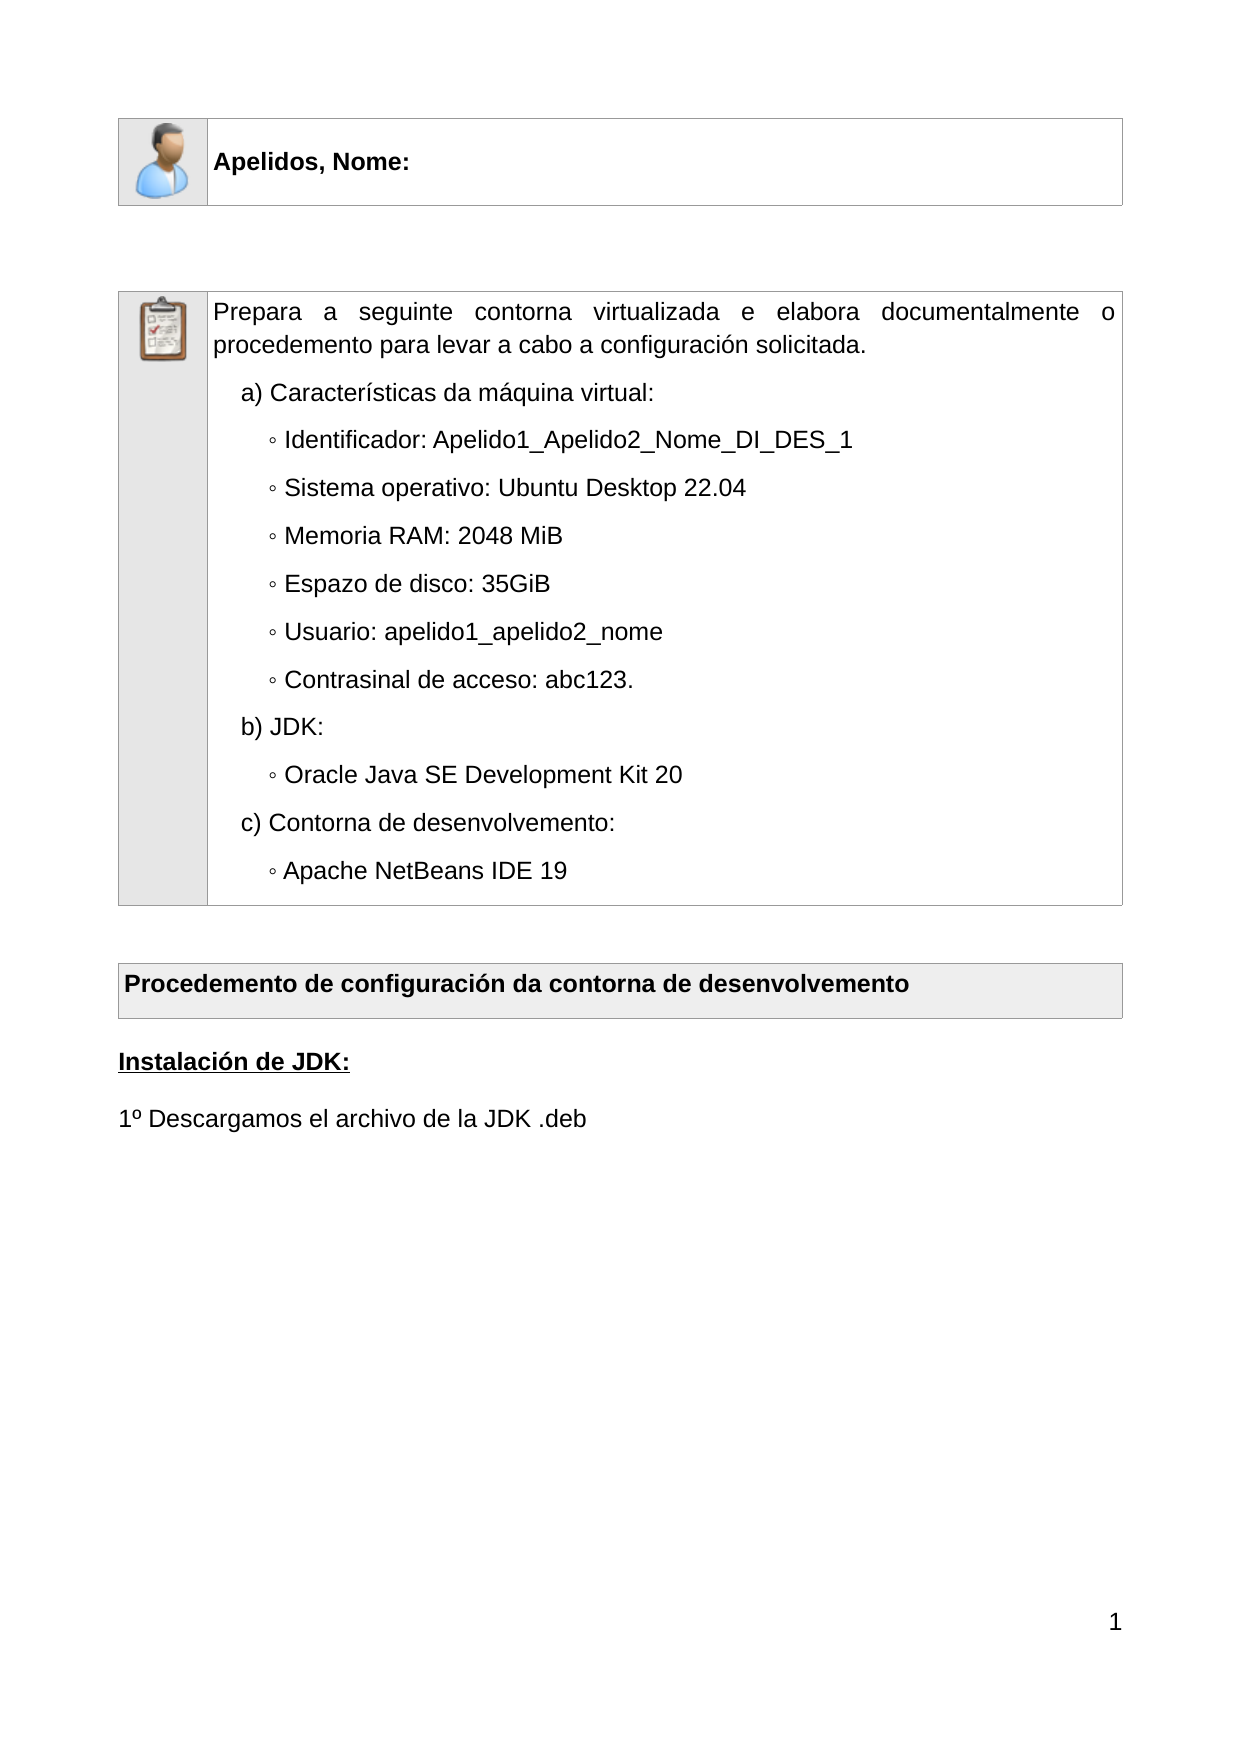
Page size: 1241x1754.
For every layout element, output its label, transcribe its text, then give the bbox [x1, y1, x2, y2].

text 1º Descargamos el archivo de la JDK .deb [118, 1104, 1122, 1133]
table_header Apelidos, Nome: [208, 119, 1122, 205]
table_header Procedemento de configuración da contorna de desenvolvemento [119, 964, 1122, 1018]
text Instalación de JDK: [118, 1047, 1122, 1075]
picture [130, 296, 195, 362]
table_header [119, 119, 207, 205]
table_header [119, 292, 207, 905]
picture [125, 123, 201, 199]
table_header Prepara a seguinte contorna virtualizada e elabora documentalmente o procedemento para levar a cabo a configuración solicitada. a) Características da máquina virtual: ◦ Identificador: Apelido1_Apelido2_Nome_DI_DES_1 ◦ Sistema operativo: Ubuntu Desktop 22.04 ◦ Memoria RAM: 2048 MiB ◦ Espazo de disco: 35GiB ◦ Usuario: apelido1_apelido2_nome ◦ Contrasinal de acceso: abc123. b) JDK: ◦ Oracle Java SE Development Kit 20 c) Contorna de desenvolvemento: ◦ Apache NetBeans IDE 19 [208, 292, 1122, 905]
